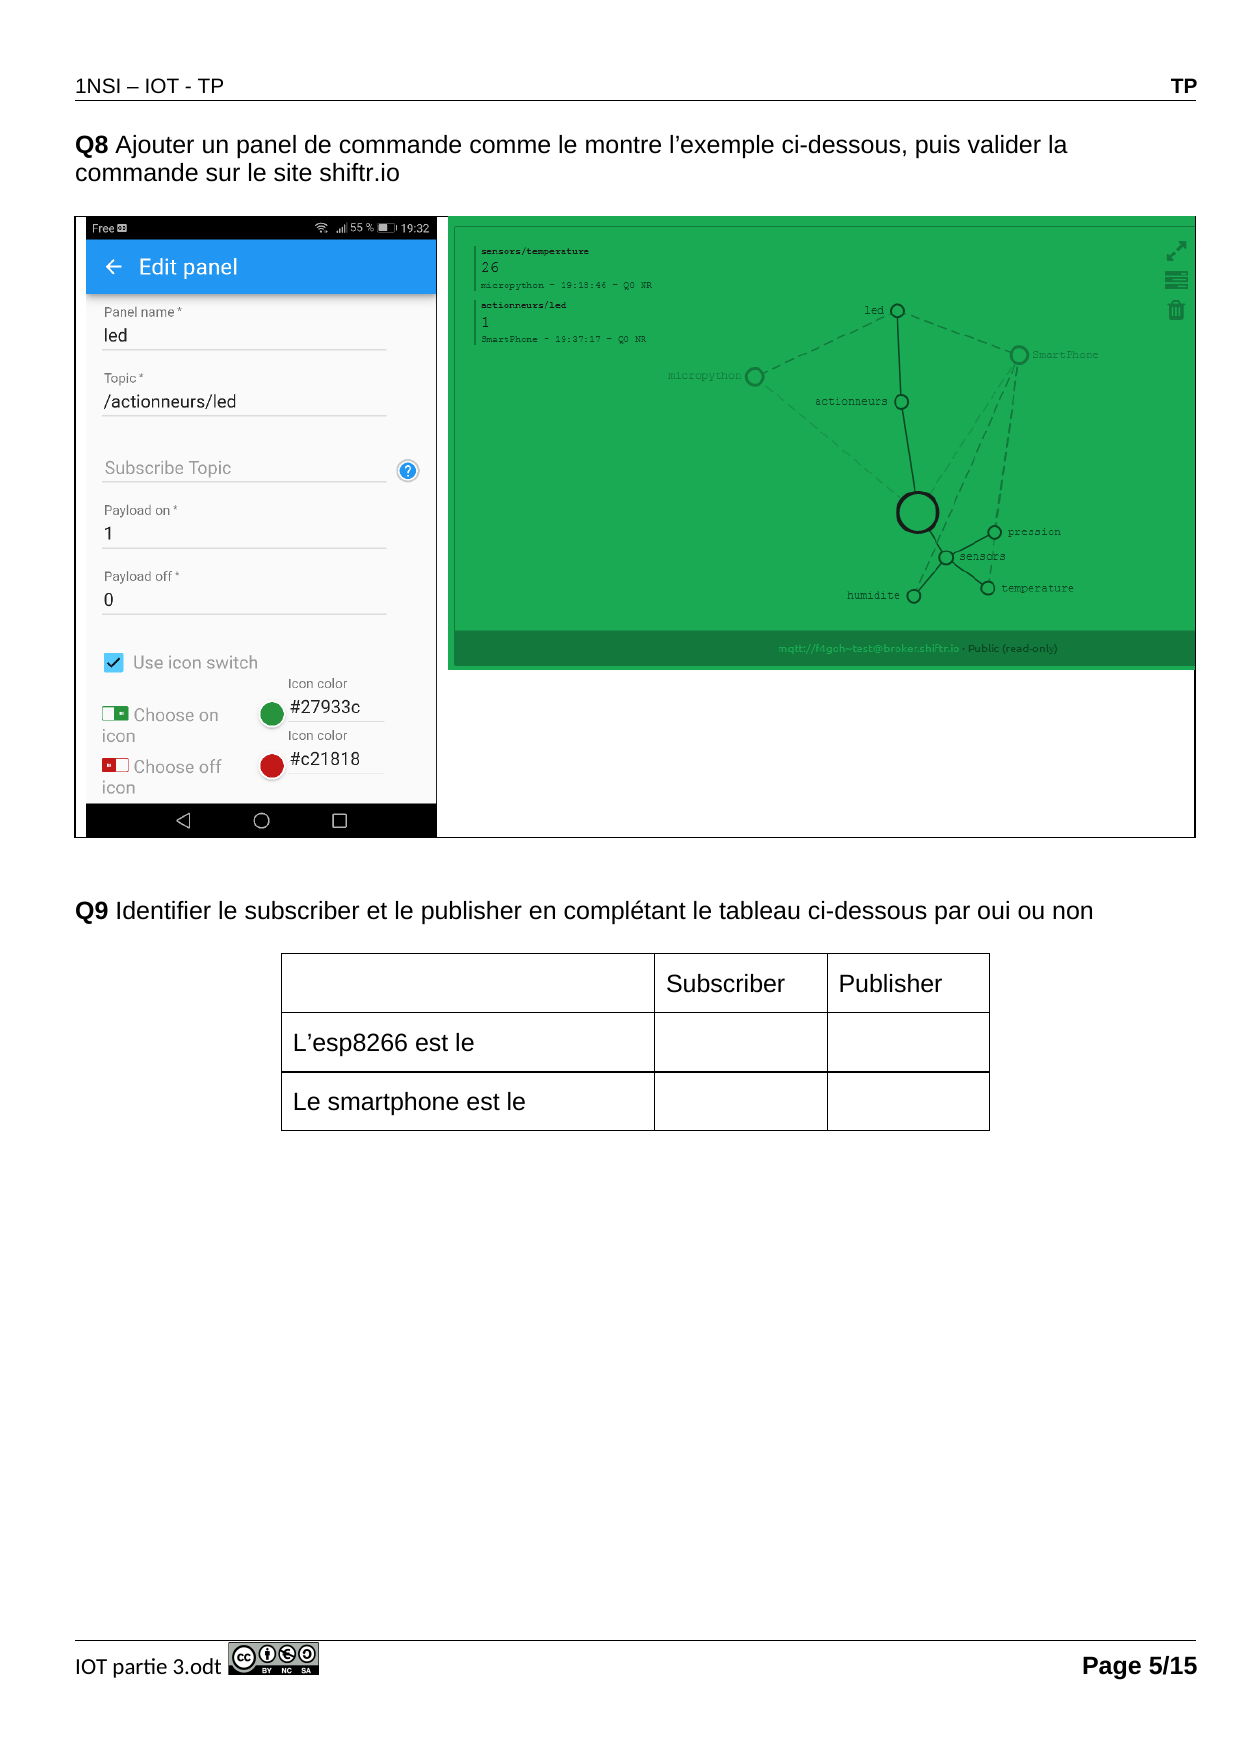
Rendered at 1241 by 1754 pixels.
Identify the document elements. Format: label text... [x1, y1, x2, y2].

table_header Publisher [828, 954, 989, 1012]
table_cell [655, 1013, 827, 1071]
table_header [76, 217, 86, 837]
text Q9 Identifier le subscriber et le publisher en complétant le tableau ci-dessous par oui ou non [75, 896, 1196, 924]
table_cell [655, 1073, 827, 1130]
table_header [437, 217, 1194, 837]
table_header Subscriber [655, 954, 827, 1012]
table_cell L’esp8266 est le [282, 1013, 654, 1071]
table_cell [828, 1073, 989, 1130]
table_header [282, 954, 654, 1012]
table_cell Le smartphone est le [282, 1073, 654, 1130]
table_cell [828, 1013, 989, 1071]
text Q8 Ajouter un panel de commande comme le montre l’exemple ci-dessous, puis valider la commande sur le site shiftr.io [75, 129, 1196, 187]
picture [228, 1642, 319, 1675]
